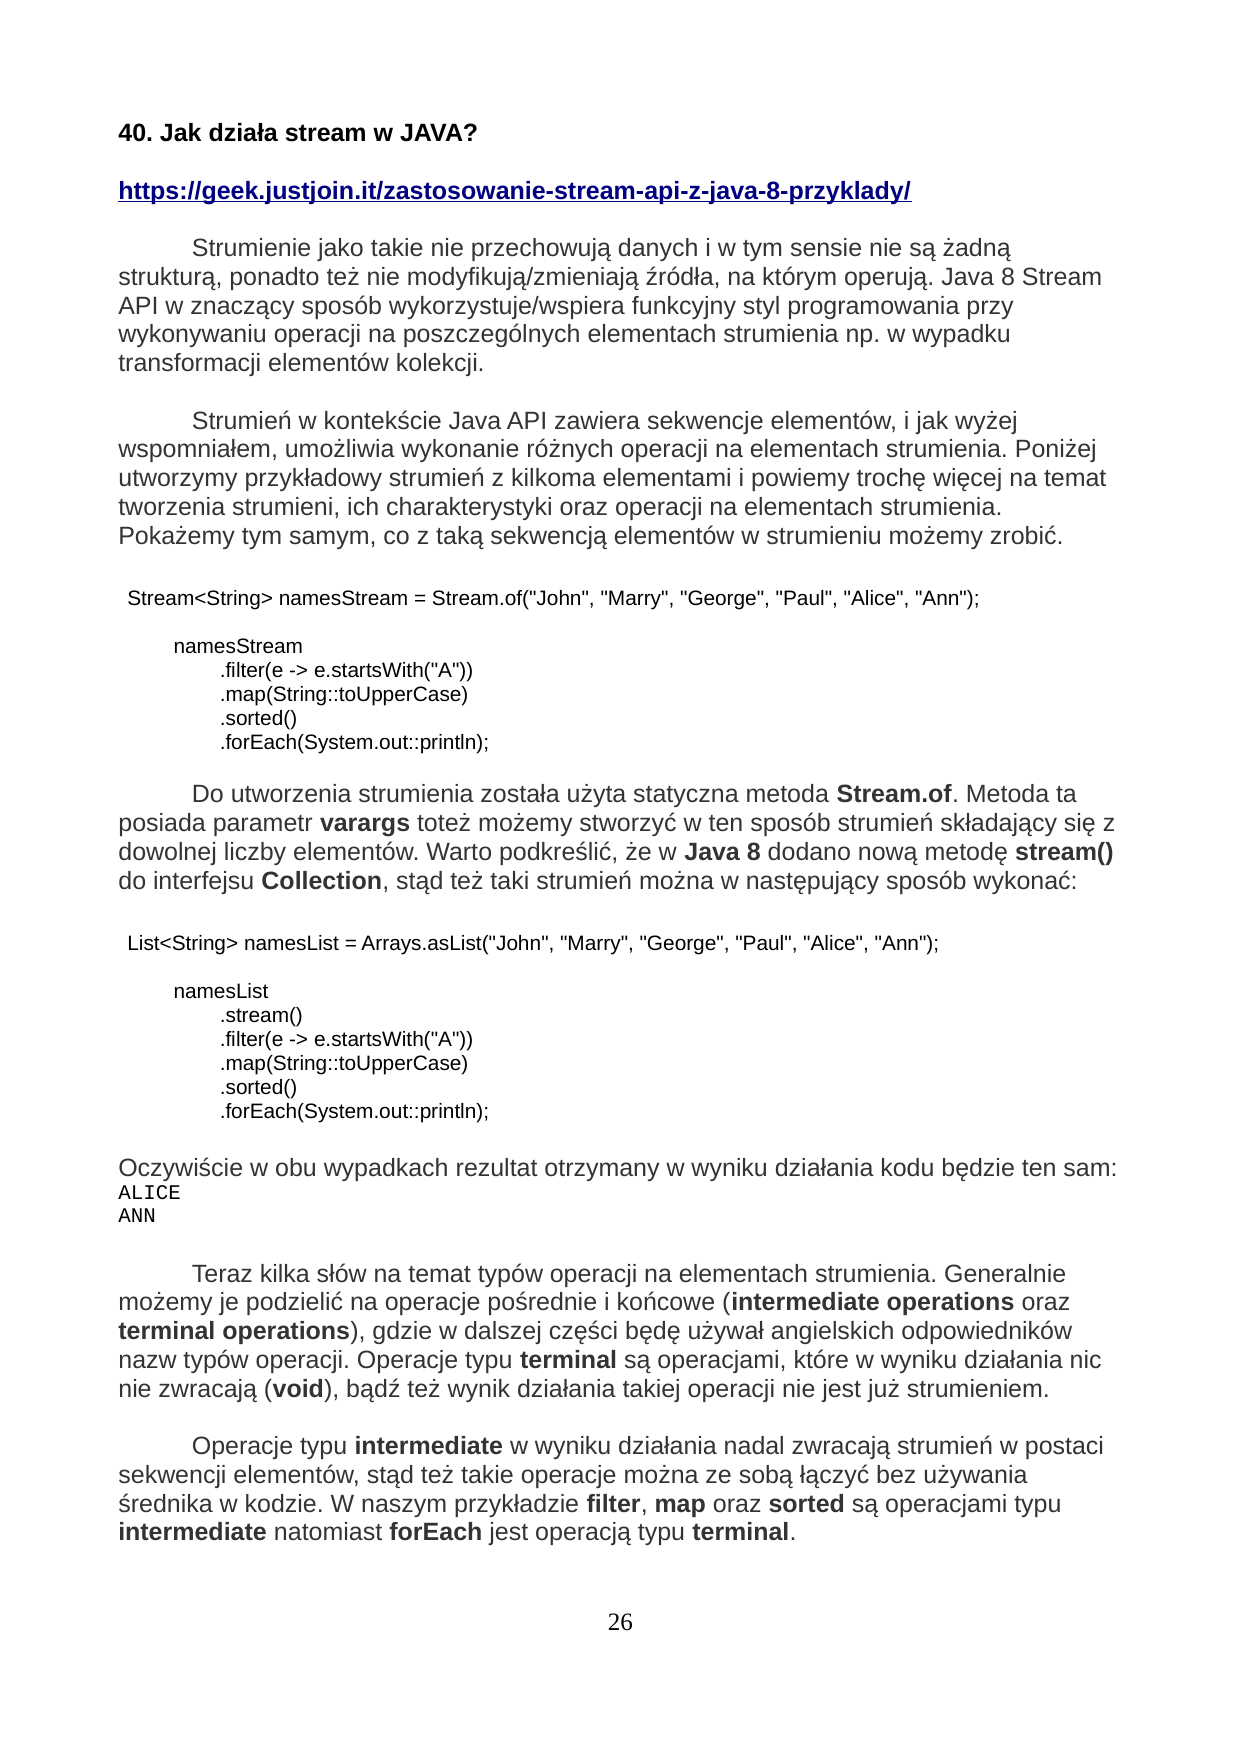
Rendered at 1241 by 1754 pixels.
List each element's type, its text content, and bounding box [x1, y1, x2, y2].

text Oczywiście w obu wypadkach rezultat otrzymany w wyniku działania kodu będzie ten sam: [118, 1153, 1122, 1182]
text Operacje typu intermediate w wyniku działania nadal zwracają strumień w postaci sekwencji elementów, stąd też takie operacje można ze sobą łączyć bez używania średnika w kodzie. W naszym przykładzie filter, map oraz sorted są operacjami typu intermediate natomiast forEach jest operacją typu terminal. [118, 1431, 1122, 1546]
text Strumienie jako takie nie przechowują danych i w tym sensie nie są żadną strukturą, ponadto też nie modyfikują/zmieniają źródła, na którym operują. Java 8 Stream API w znaczący sposób wykorzystuje/wspiera funkcyjny styl programowania przy wykonywaniu operacji na poszczególnych elementach strumienia np. w wypadku transformacji elementów kolekcji. Strumień w kontekście Java API zawiera sekwencje elementów, i jak wyżej wspomniałem, umożliwia wykonanie różnych operacji na elementach strumienia. Poniżej utworzymy przykładowy strumień z kilkoma elementami i powiemy trochę więcej na temat tworzenia strumieni, ich charakterystyki oraz operacji na elementach strumienia. Pokażemy tym samym, co z taką sekwencją elementów w strumieniu możemy zrobić. [118, 233, 1122, 578]
text ANN [118, 1206, 1122, 1229]
text Teraz kilka słów na temat typów operacji na elementach strumienia. Generalnie możemy je podzielić na operacje pośrednie i końcowe (intermediate operations oraz terminal operations), gdzie w dalszej części będę używał angielskich odpowiedników nazw typów operacji. Operacje typu terminal są operacjami, które w wyniku działania nic nie zwracają (void), bądź też wynik działania takiej operacji nie jest już strumieniem. [118, 1259, 1122, 1402]
text ALICE [118, 1182, 1122, 1206]
text https://geek.justjoin.it/zastosowanie-stream-api-z-java-8-przyklady/ [118, 176, 1122, 233]
subtitle 40. Jak działa stream w JAVA? [118, 118, 1122, 147]
text Do utworzenia strumienia została użyta statyczna metoda Stream.of. Metoda ta posiada parametr varargs toteż możemy stworzyć w ten sposób strumień składający się z dowolnej liczby elementów. Warto podkreślić, że w Java 8 dodano nową metodę stream() do interfejsu Collection, stąd też taki strumień można w następujący sposób wykonać: [118, 779, 1122, 894]
